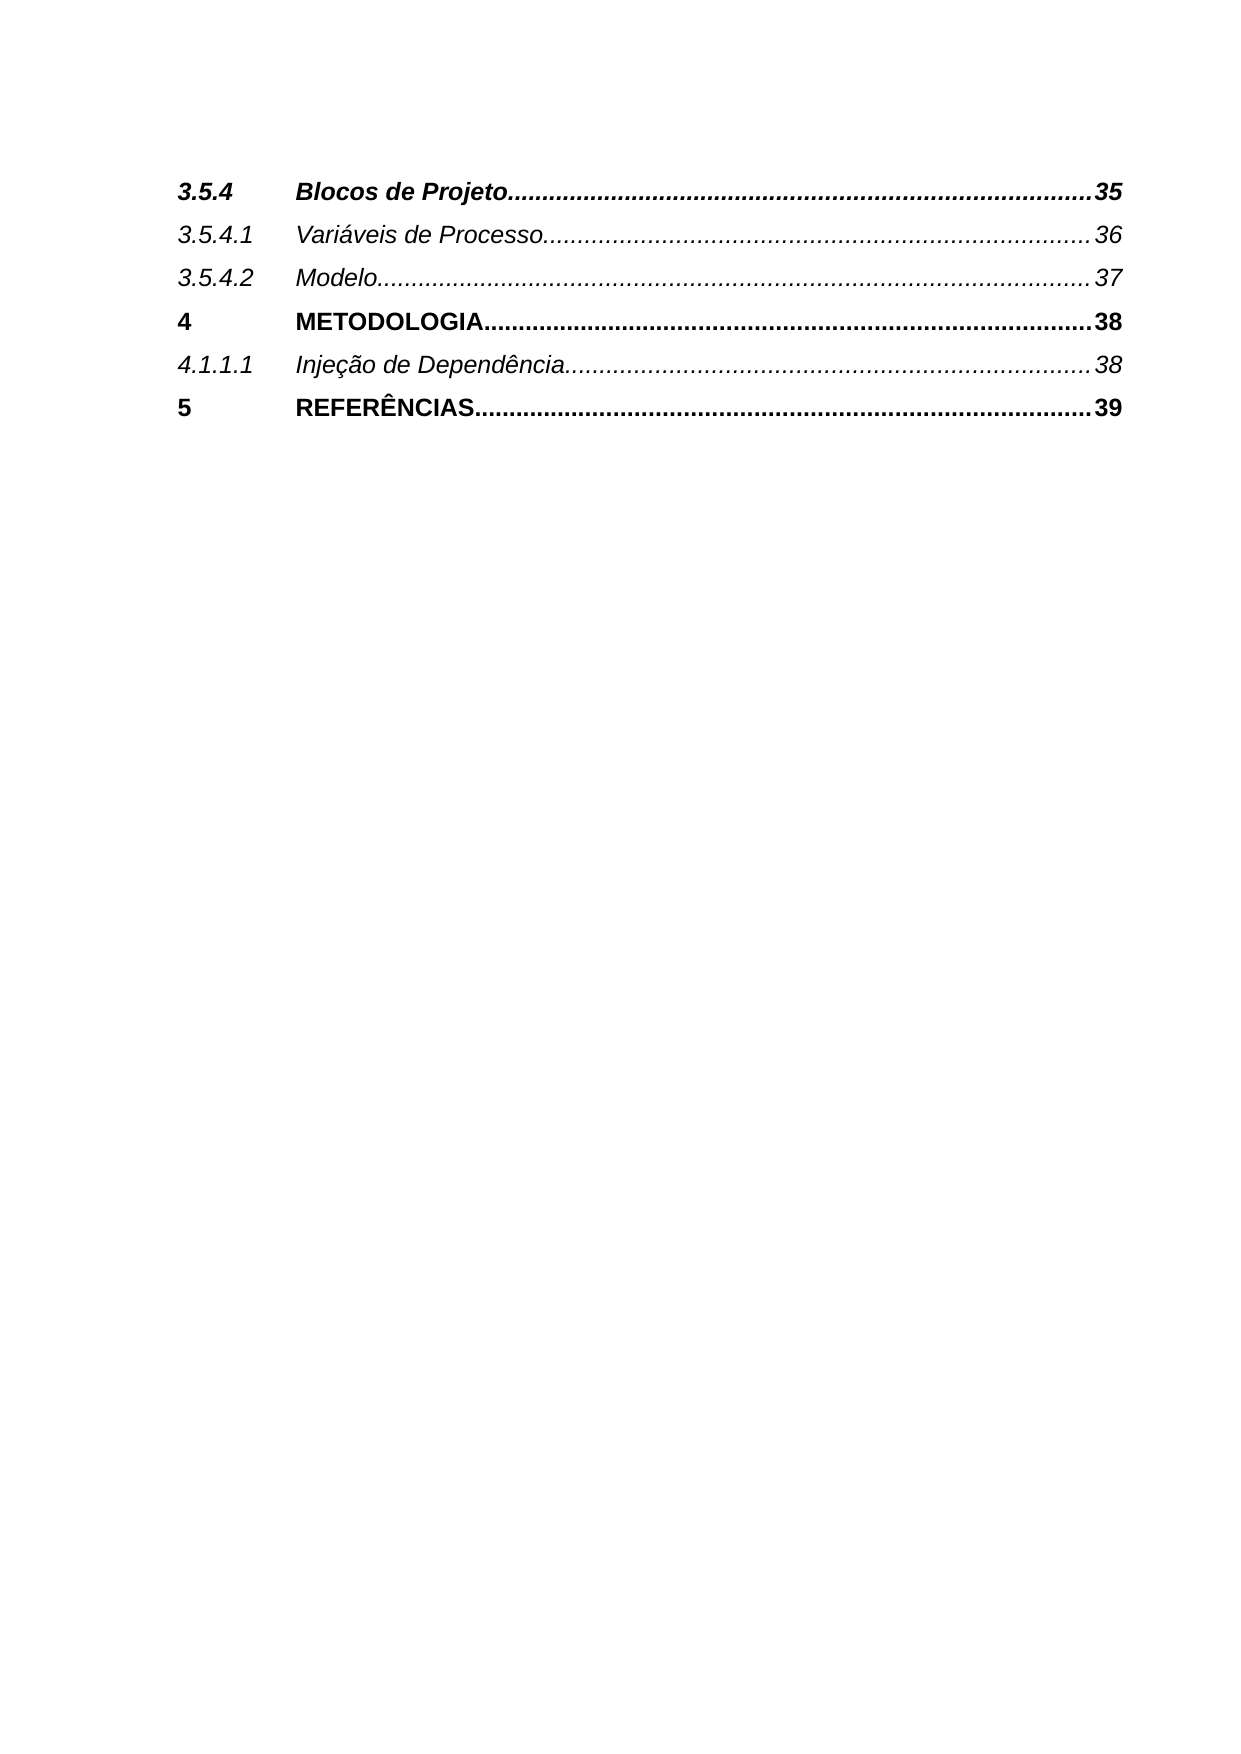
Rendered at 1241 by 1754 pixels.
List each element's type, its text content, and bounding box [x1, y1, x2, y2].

text 5 Referências 39 [177, 393, 1122, 422]
text 3.5.4 Blocos de Projeto 35 [177, 177, 1122, 206]
text 4.1.1.1 Injeção de Dependência 38 [177, 350, 1122, 378]
text 3.5.4.2 Modelo 37 [177, 263, 1122, 292]
text 3.5.4.1 Variáveis de Processo 36 [177, 220, 1122, 249]
text 4 Metodologia 38 [177, 307, 1122, 335]
